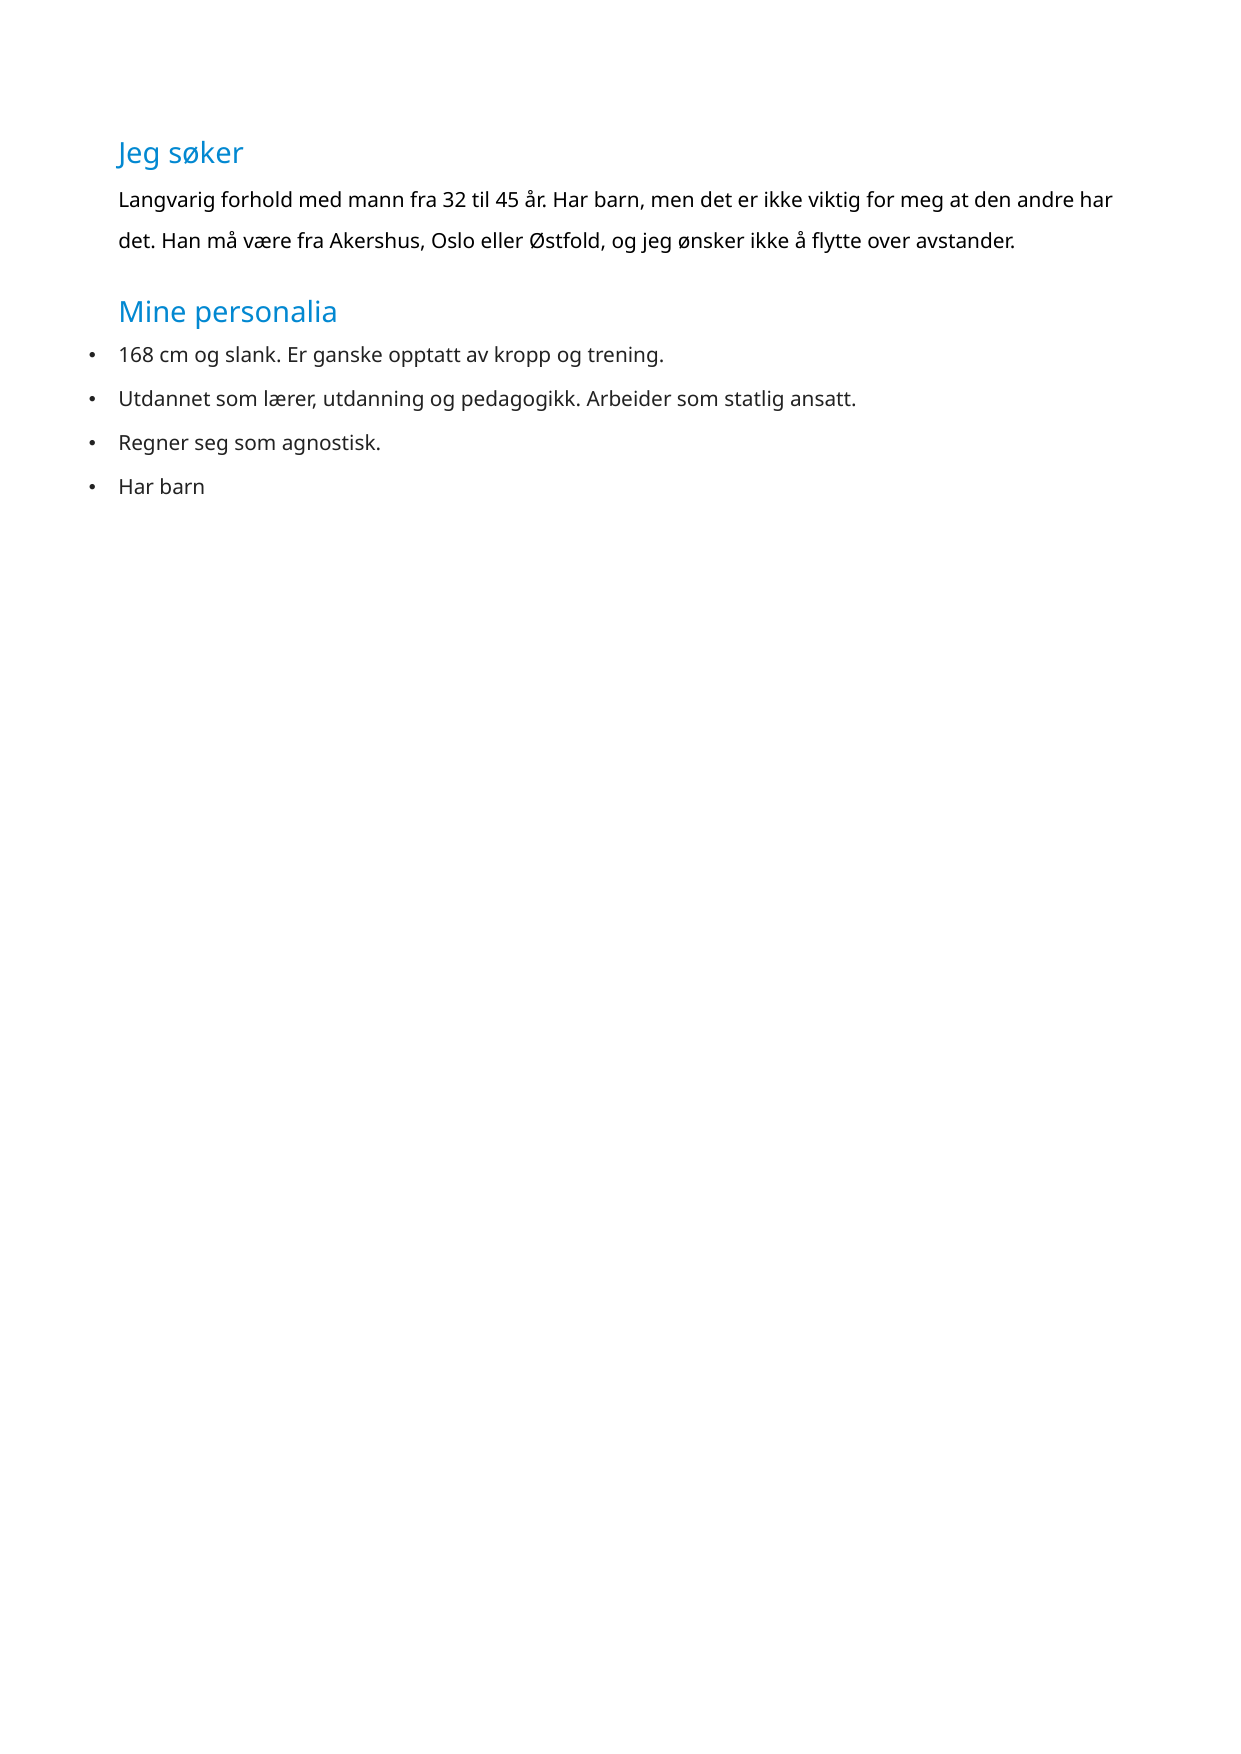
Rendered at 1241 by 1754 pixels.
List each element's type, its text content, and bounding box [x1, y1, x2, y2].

list Har barn [118, 472, 1122, 501]
subtitle Jeg søker [118, 133, 1122, 172]
subtitle Mine personalia [118, 291, 1122, 331]
list Utdannet som lærer, utdanning og pedagogikk. Arbeider som statlig ansatt. [118, 384, 1122, 413]
list Regner seg som agnostisk. [118, 428, 1122, 457]
text Langvarig forhold med mann fra 32 til 45 år. Har barn, men det er ikke viktig for meg at den andre har det. Han må være fra Akershus, Oslo eller Østfold, og jeg ønsker ikke å flytte over avstander. [118, 185, 1122, 254]
list 168 cm og slank. Er ganske opptatt av kropp og trening. [118, 340, 1122, 369]
